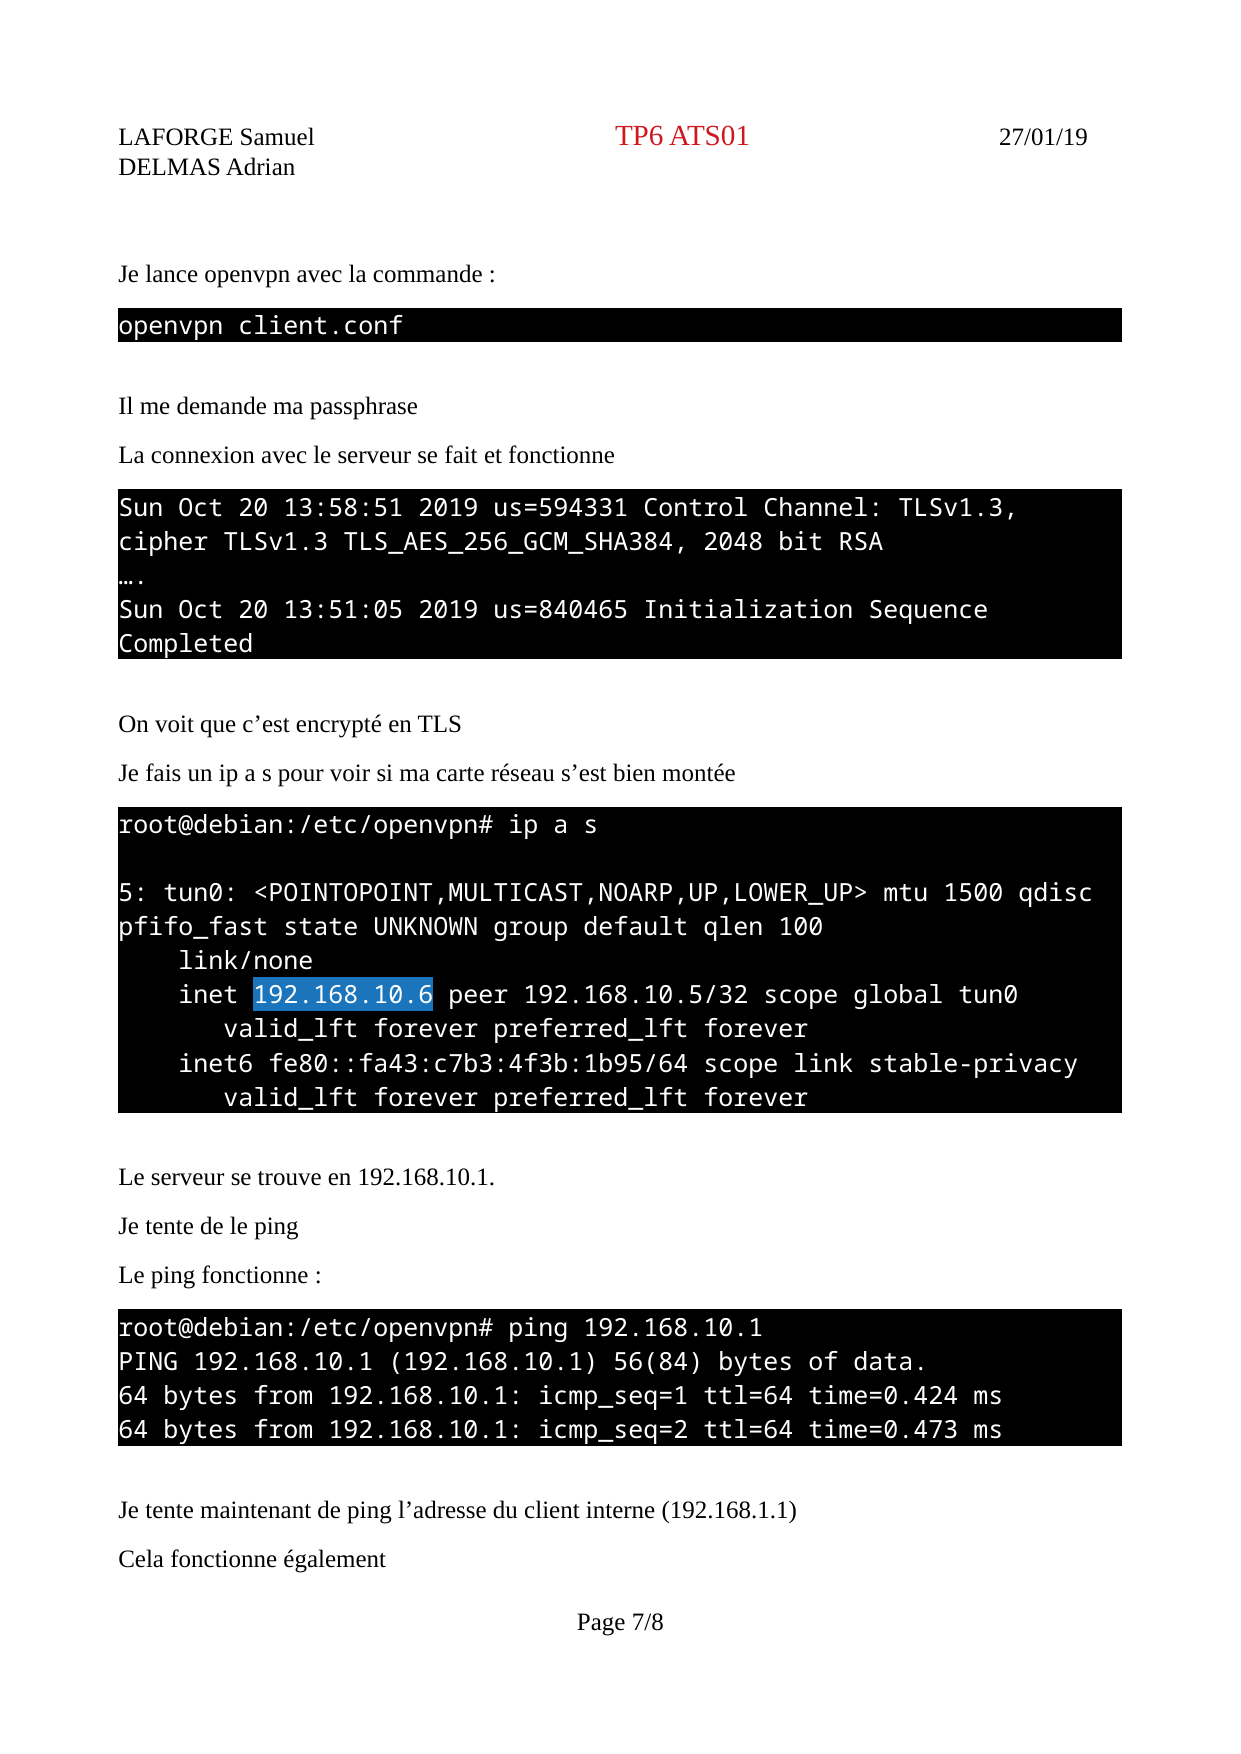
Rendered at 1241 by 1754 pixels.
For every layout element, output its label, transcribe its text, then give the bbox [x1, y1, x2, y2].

text Le ping fonctionne : [118, 1261, 1122, 1289]
text openvpn client.conf [118, 308, 1122, 342]
text Je tente maintenant de ping l’adresse du client interne (192.168.1.1) [118, 1495, 1122, 1524]
text Je tente de le ping [118, 1211, 1122, 1240]
text Sun Oct 20 13:58:51 2019 us=594331 Control Channel: TLSv1.3, cipher TLSv1.3 TLS_AES_256_GCM_SHA384, 2048 bit RSA [118, 489, 1122, 557]
text Je lance openvpn avec la commande : [118, 259, 1122, 288]
text link/none [118, 943, 1122, 977]
text Il me demande ma passphrase [118, 391, 1122, 420]
text La connexion avec le serveur se fait et fonctionne [118, 440, 1122, 469]
text inet 192.168.10.6 peer 192.168.10.5/32 scope global tun0 [118, 977, 1122, 1011]
text 5: tun0: <POINTOPOINT,MULTICAST,NOARP,UP,LOWER_UP> mtu 1500 qdisc pfifo_fast state UNKNOWN group default qlen 100 [118, 875, 1122, 943]
text valid_lft forever preferred_lft forever [118, 1079, 1122, 1113]
text Le serveur se trouve en 192.168.10.1. [118, 1162, 1122, 1191]
text On voit que c’est encrypté en TLS [118, 709, 1122, 737]
text inet6 fe80::fa43:c7b3:4f3b:1b95/64 scope link stable-privacy [118, 1045, 1122, 1079]
text Cela fonctionne également [118, 1544, 1122, 1573]
text PING 192.168.10.1 (192.168.10.1) 56(84) bytes of data. [118, 1344, 1122, 1378]
text 64 bytes from 192.168.10.1: icmp_seq=1 ttl=64 time=0.424 ms [118, 1378, 1122, 1412]
text Sun Oct 20 13:51:05 2019 us=840465 Initialization Sequence Completed [118, 591, 1122, 659]
text valid_lft forever preferred_lft forever [118, 1011, 1122, 1045]
text root@debian:/etc/openvpn# ip a s [118, 807, 1122, 841]
text root@debian:/etc/openvpn# ping 192.168.10.1 [118, 1309, 1122, 1344]
text Je fais un ip a s pour voir si ma carte réseau s’est bien montée [118, 758, 1122, 786]
text …. [118, 557, 1122, 591]
text 64 bytes from 192.168.10.1: icmp_seq=2 ttl=64 time=0.473 ms [118, 1412, 1122, 1446]
